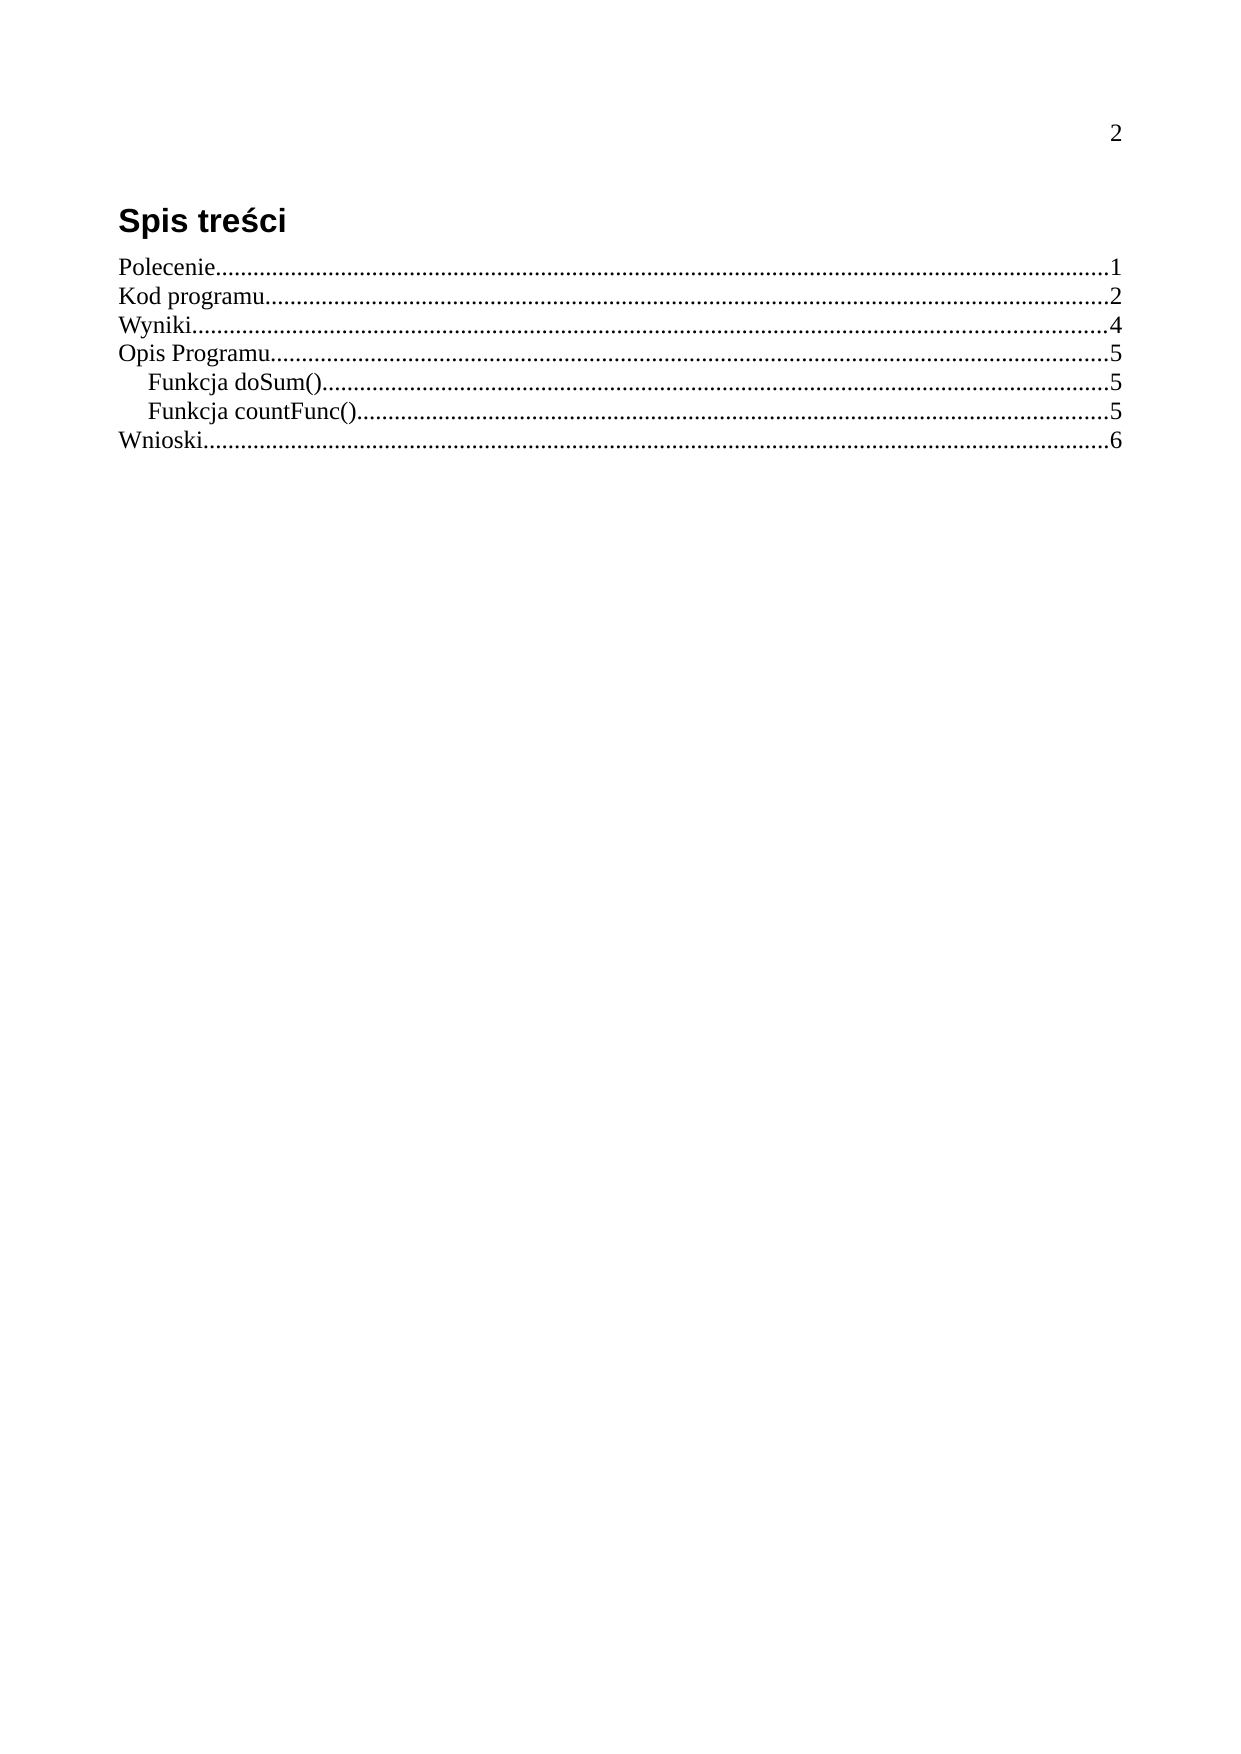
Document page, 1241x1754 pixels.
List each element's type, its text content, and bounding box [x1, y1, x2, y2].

text Kod programu 2 [118, 281, 1122, 310]
text Opis Programu 5 [118, 338, 1122, 367]
text Polecenie 1 [118, 252, 1122, 281]
text Funkcja doSum() 5 [148, 367, 1122, 396]
text Wyniki 4 [118, 310, 1122, 338]
subtitle Spis treści [118, 201, 1122, 240]
text Wnioski 6 [118, 425, 1122, 453]
text Funkcja countFunc() 5 [148, 396, 1122, 425]
